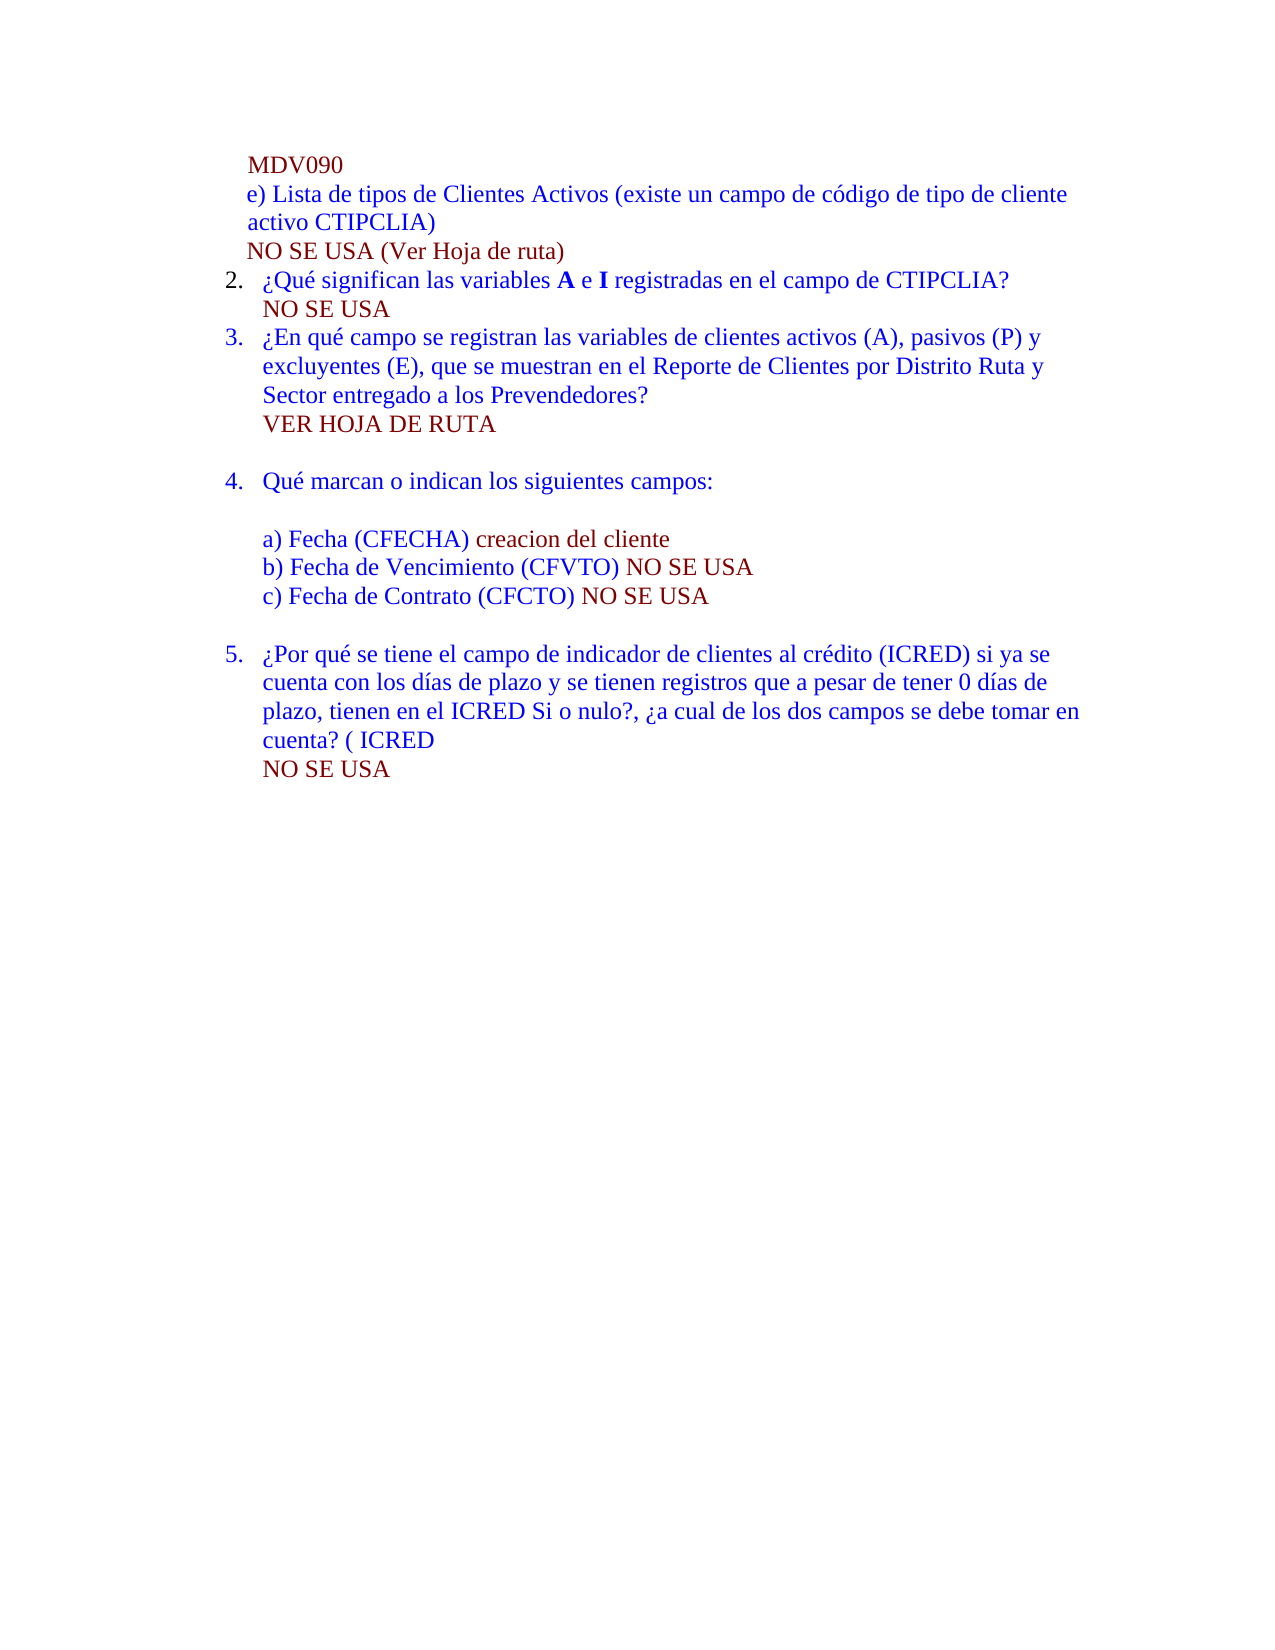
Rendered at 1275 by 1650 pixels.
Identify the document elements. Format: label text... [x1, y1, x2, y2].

list VER HOJA DE RUTA [225, 409, 1087, 437]
text c) Fecha de Contrato (CFCTO) NO SE USA [187, 581, 1087, 610]
text e) Lista de tipos de Clientes Activos (existe un campo de código de tipo de cliente activo CTIPCLIA) [246, 179, 1087, 236]
text b) Fecha de Vencimiento (CFVTO) NO SE USA [187, 552, 1087, 581]
list NO SE USA [225, 754, 1087, 782]
list ¿Qué significan las variables A e I registradas en el campo de CTIPCLIA? [225, 265, 1087, 294]
text NO SE USA (Ver Hoja de ruta) [246, 236, 1087, 265]
list ¿En qué campo se registran las variables de clientes activos (A), pasivos (P) y excluyentes (E), que se muestran en el Reporte de Clientes por Distrito Ruta y Sector entregado a los Prevendedores? [225, 322, 1087, 409]
list ¿Por qué se tiene el campo de indicador de clientes al crédito (ICRED) si ya se cuenta con los días de plazo y se tienen registros que a pesar de tener 0 días de plazo, tienen en el ICRED Si o nulo?, ¿a cual de los dos campos se debe tomar en cuenta? ( ICRED [225, 639, 1087, 754]
list Qué marcan o indican los siguientes campos: [225, 466, 1087, 495]
list NO SE USA [225, 294, 1087, 322]
text a) Fecha (CFECHA) creacion del cliente [187, 524, 1087, 552]
list MDV090 [246, 150, 1087, 179]
